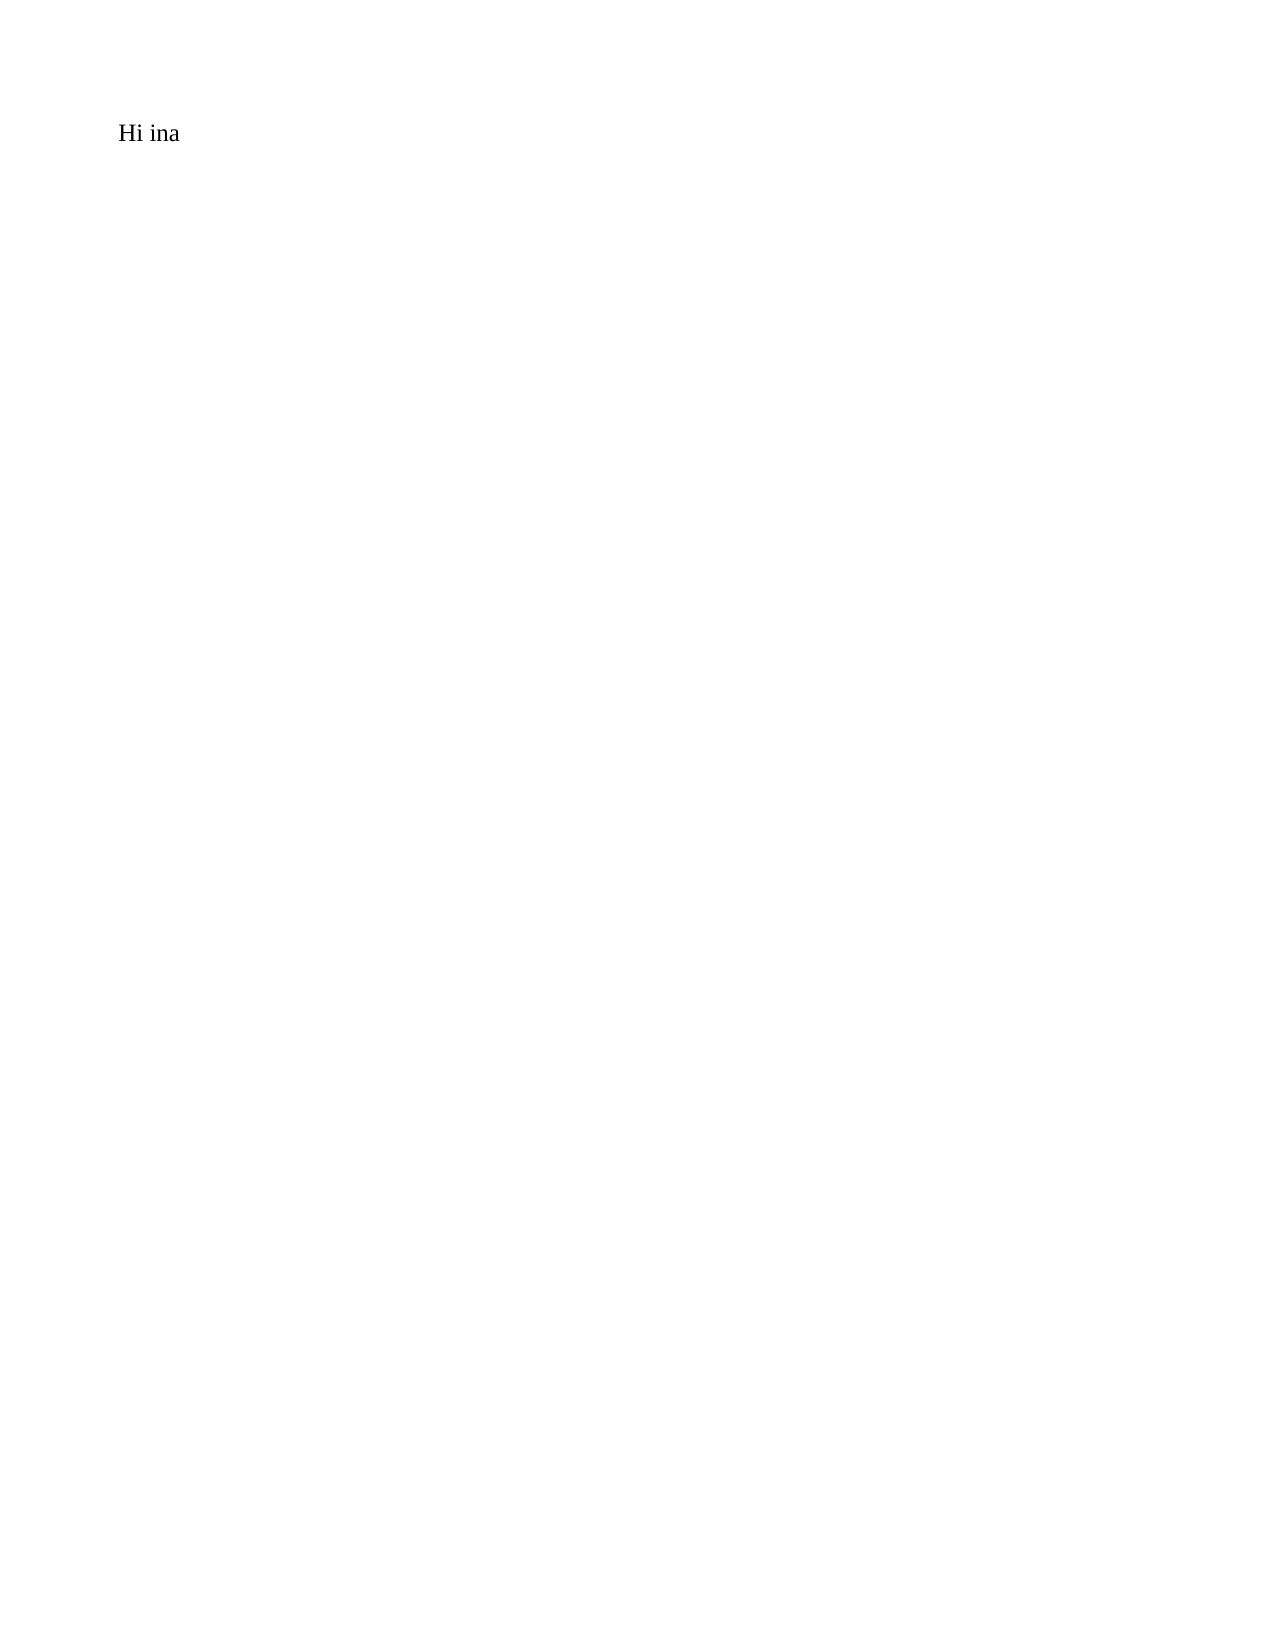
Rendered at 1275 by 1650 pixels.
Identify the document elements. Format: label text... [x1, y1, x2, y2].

text Hi ina [118, 118, 1157, 147]
